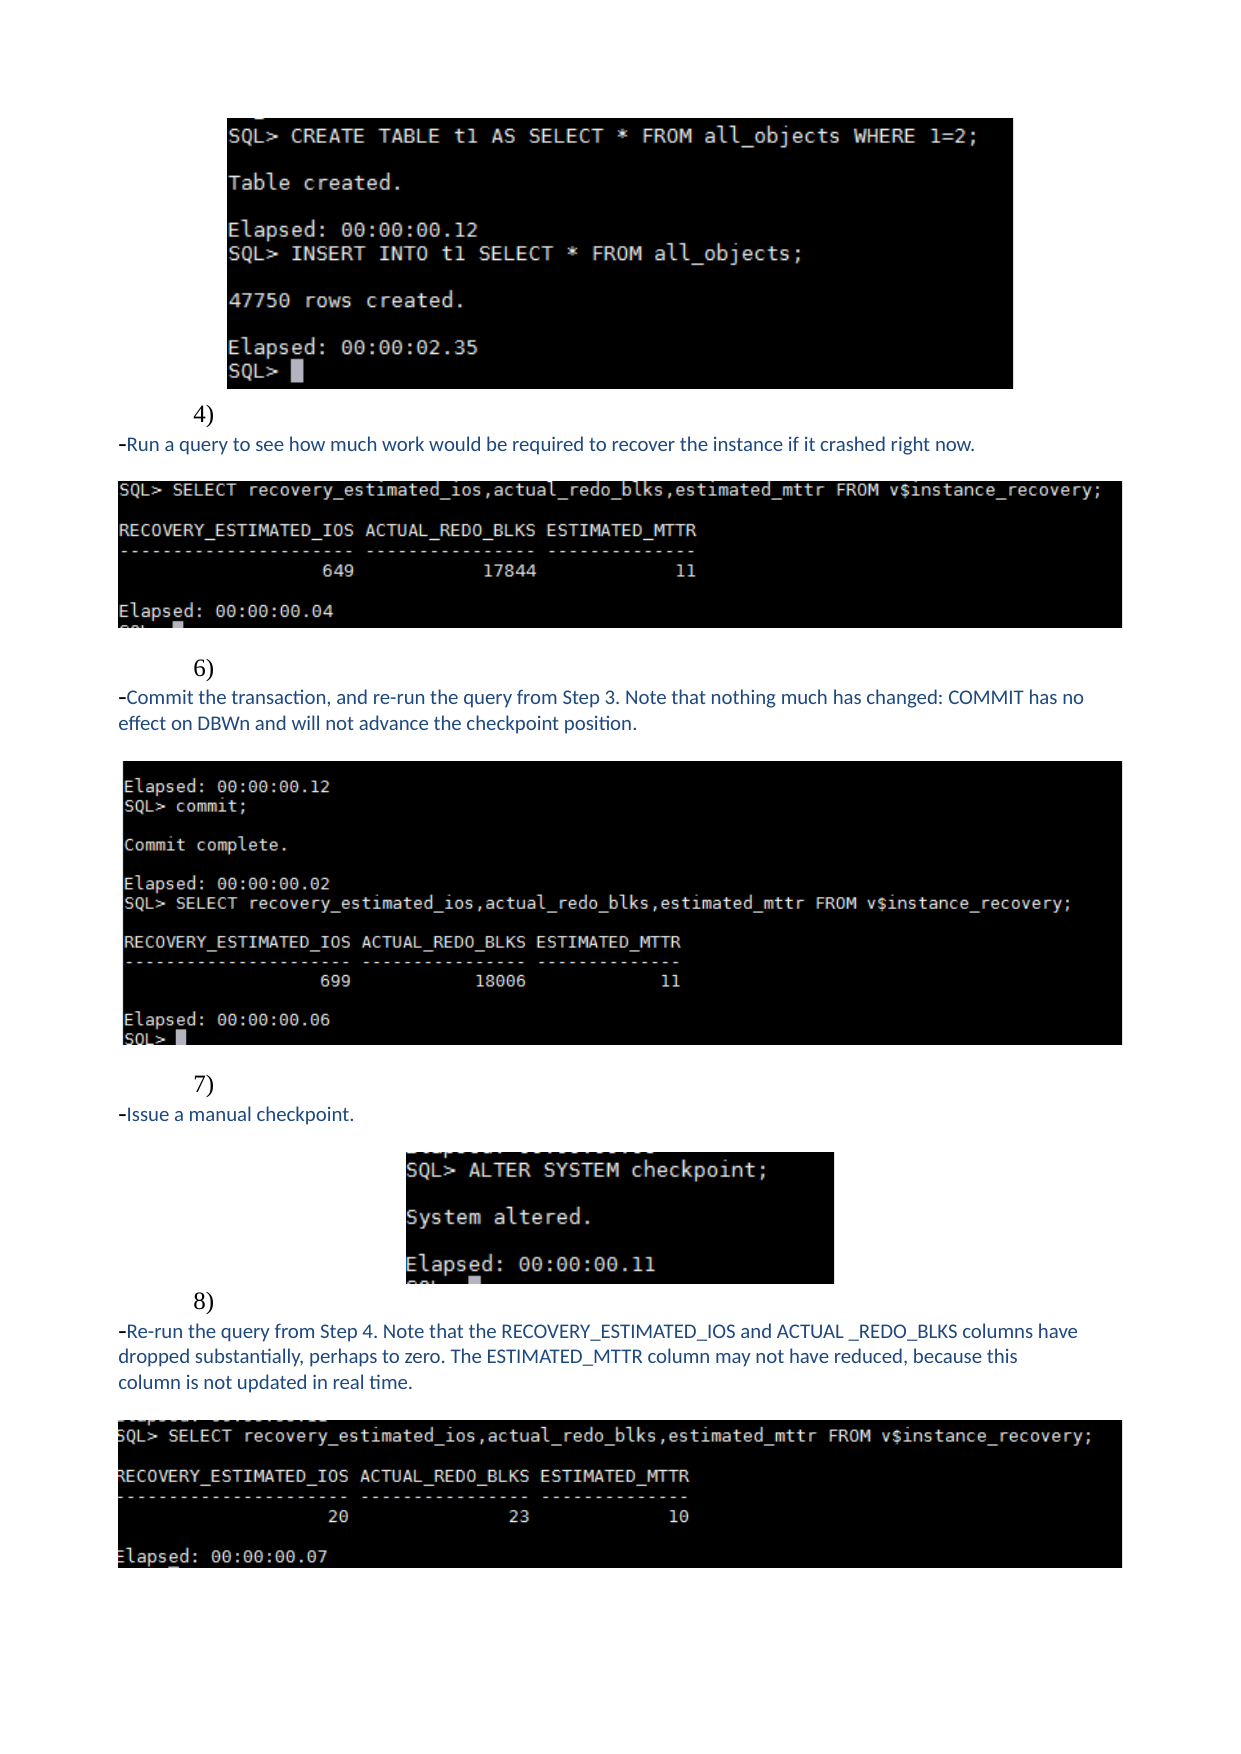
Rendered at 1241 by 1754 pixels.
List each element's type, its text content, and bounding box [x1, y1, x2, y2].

picture [227, 118, 1014, 389]
picture [406, 1152, 835, 1284]
picture [118, 481, 1123, 628]
text -Issue a manual checkpoint. [118, 1098, 1122, 1127]
text effect on DBWn and will not advance the checkpoint position. [118, 710, 1122, 736]
text -Commit the transaction, and re-run the query from Step 3. Note that nothing much has changed: COMMIT has no [118, 681, 1122, 710]
text 8) [118, 1286, 1122, 1315]
text 4) [118, 399, 1122, 428]
text 6) [118, 653, 1122, 681]
text -Re-run the query from Step 4. Note that the RECOVERY_ESTIMATED_IOS and ACTUAL _REDO_BLKS columns have [118, 1315, 1122, 1344]
picture [118, 761, 1123, 1045]
text -Run a query to see how much work would be required to recover the instance if it crashed right now. [118, 428, 1122, 456]
picture [118, 1420, 1123, 1568]
text column is not updated in real time. [118, 1369, 1122, 1394]
text dropped substantially, perhaps to zero. The ESTIMATED_MTTR column may not have reduced, because this [118, 1344, 1122, 1369]
text 7) [118, 1069, 1122, 1098]
